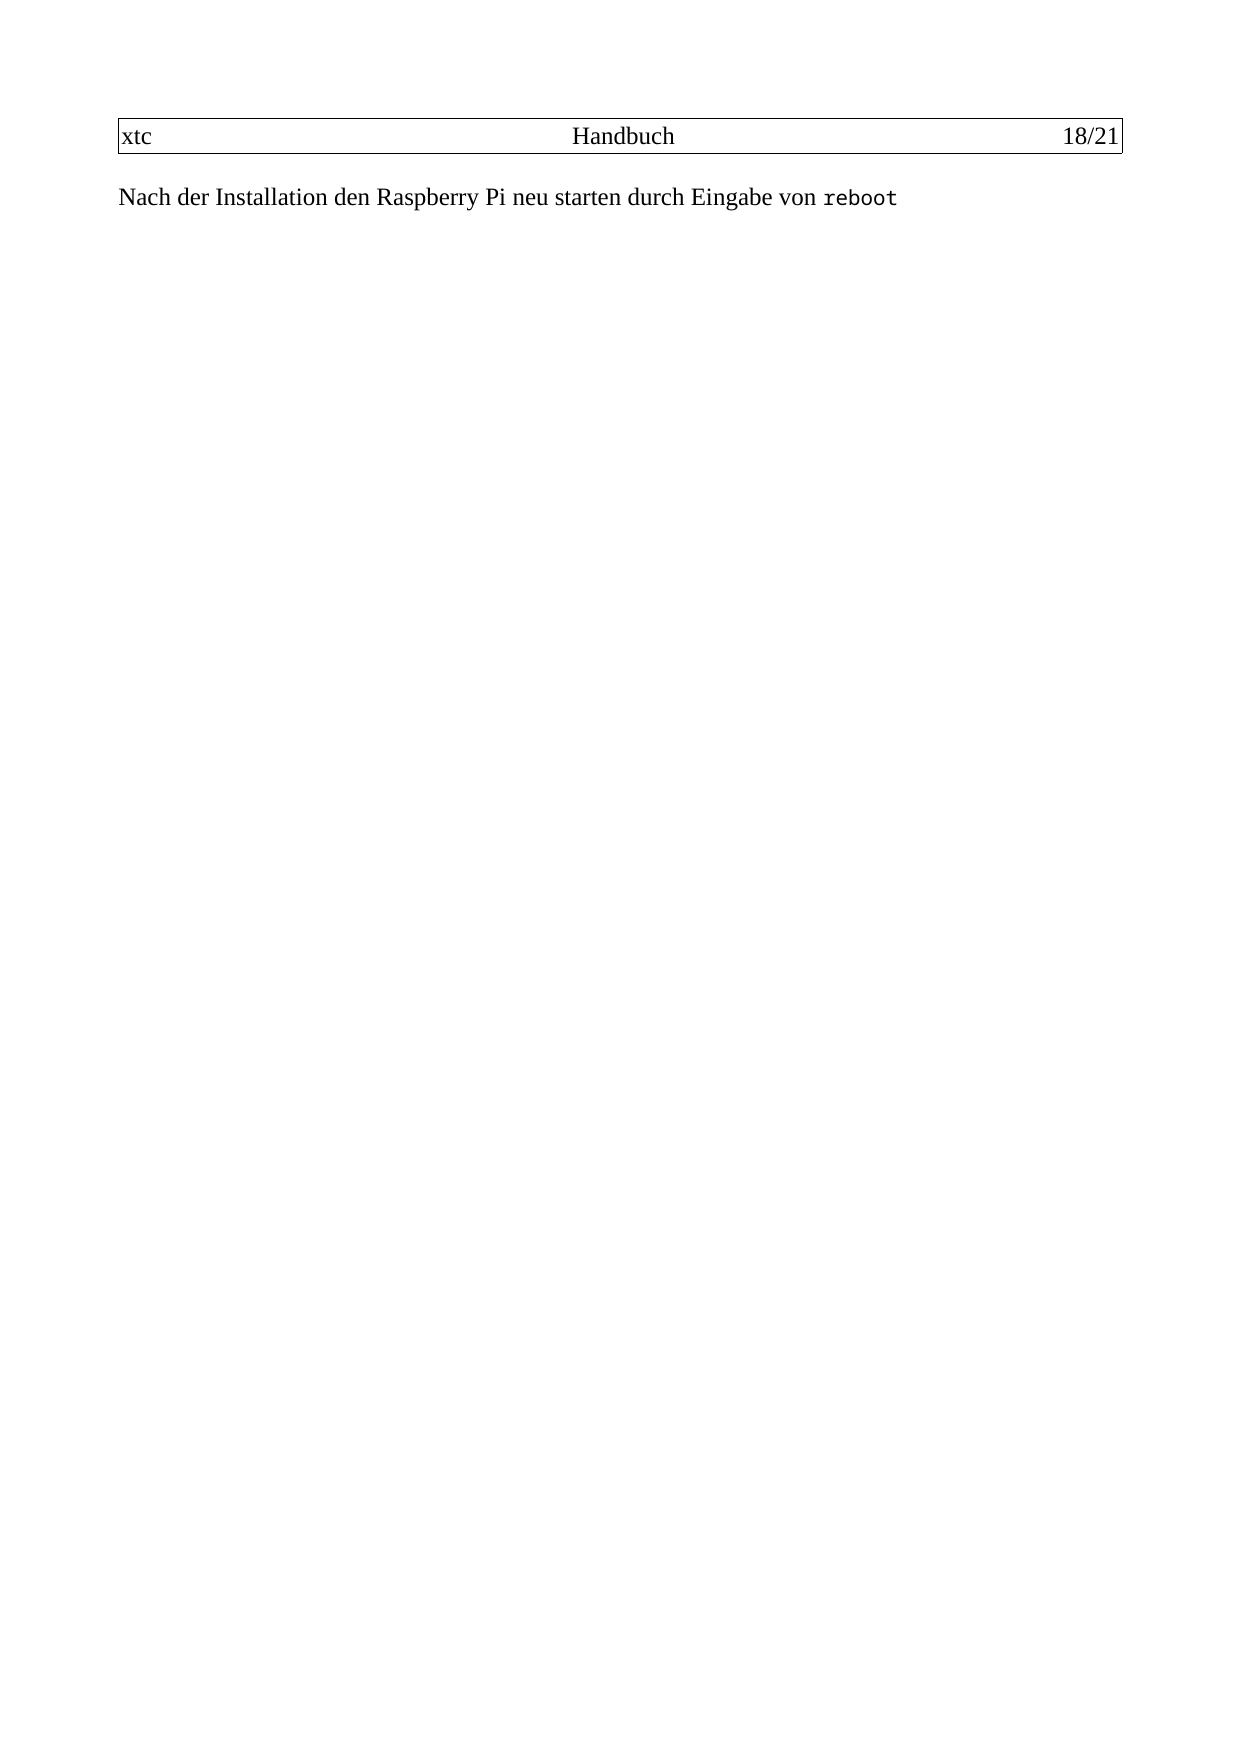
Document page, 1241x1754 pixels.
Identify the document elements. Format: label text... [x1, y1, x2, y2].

text Nach der Installation den Raspberry Pi neu starten durch Eingabe von reboot [118, 182, 1122, 212]
